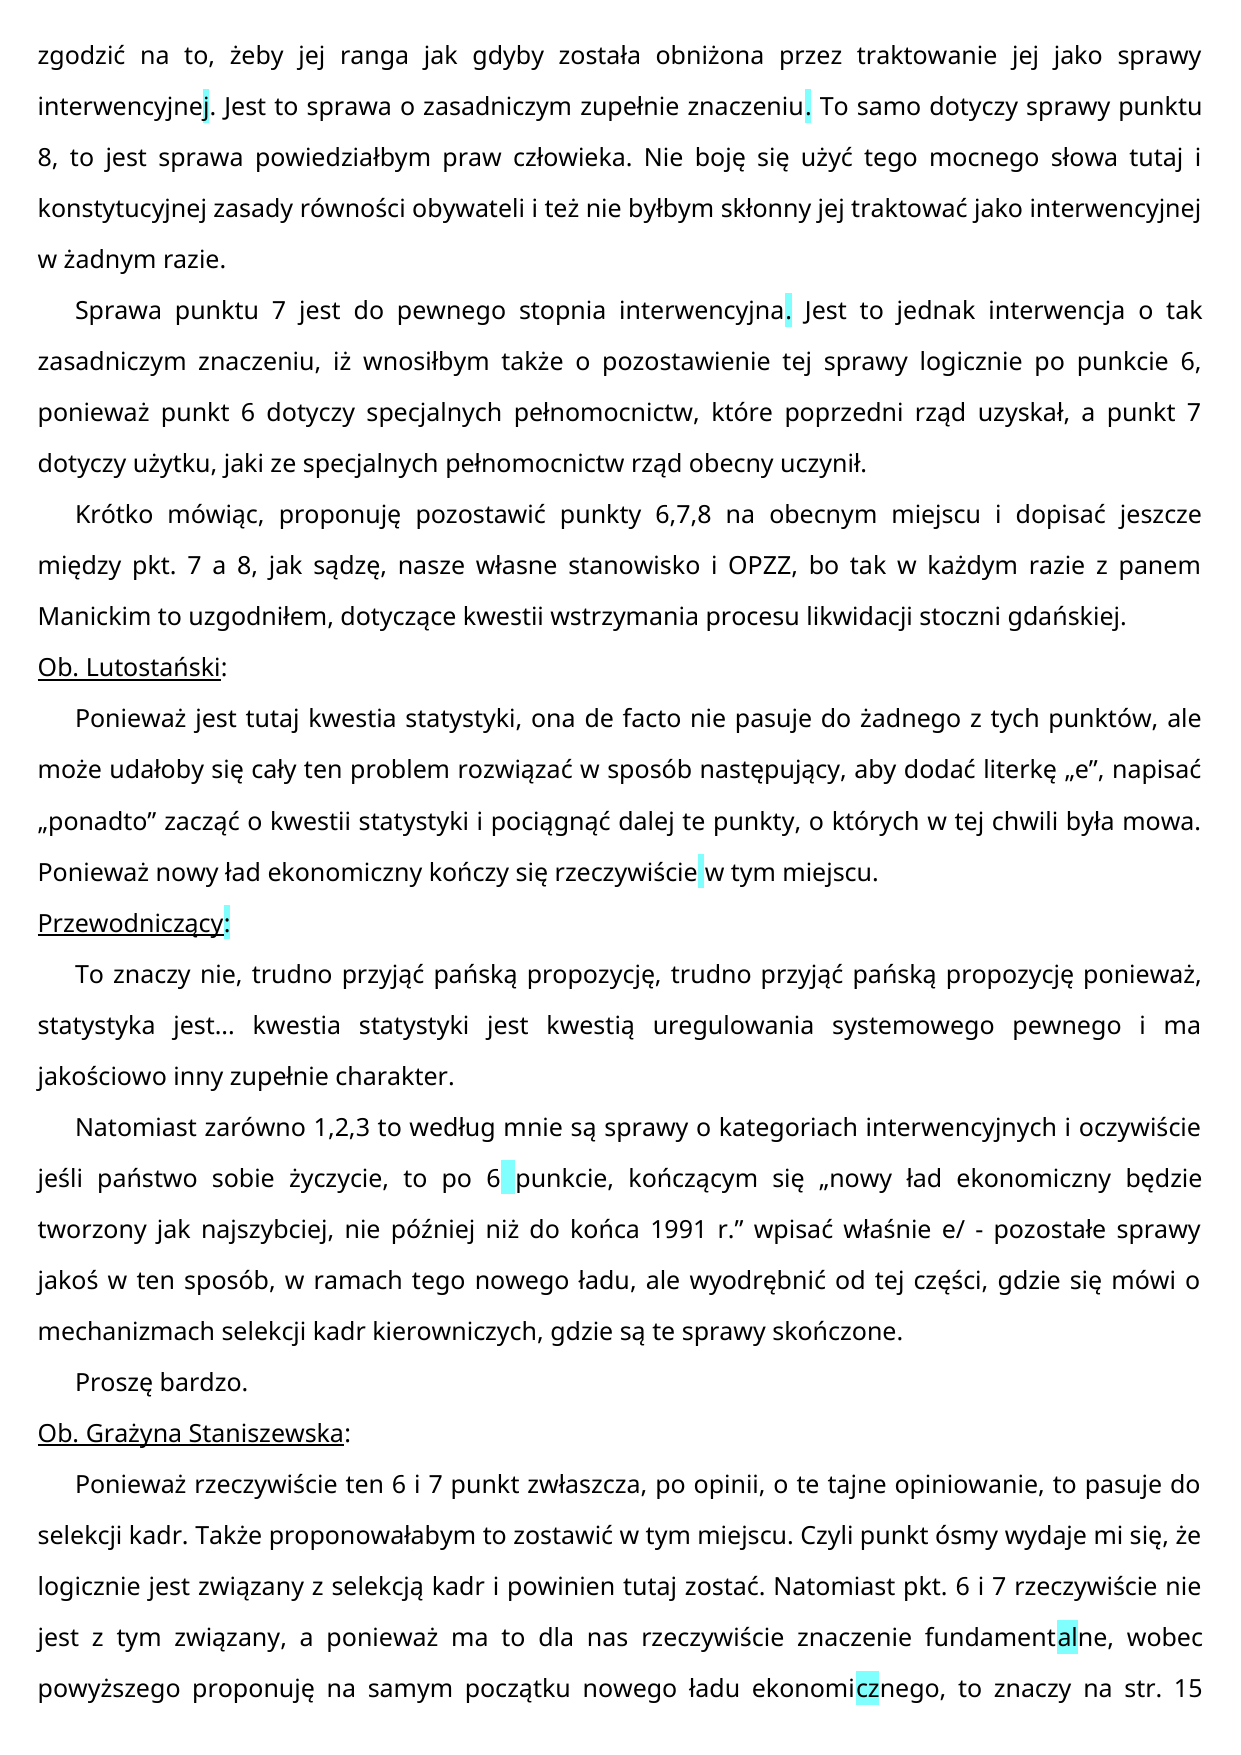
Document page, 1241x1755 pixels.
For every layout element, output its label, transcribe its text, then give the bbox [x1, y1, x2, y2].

text Ponieważ rzeczywiście ten 6 i 7 punkt zwłaszcza, po opinii, o te tajne opiniowanie, to pasuje do selekcji kadr. Także proponowałabym to zostawić w tym miejscu. Czyli punkt ósmy wydaje mi się, że logicznie jest związany z selekcją kadr i powinien tutaj zostać. Natomiast pkt. 6 i 7 rzeczywiście nie jest z tym związany, a ponieważ ma to dla nas rzeczywiście znaczenie fundamentalne, wobec powyższego proponuję na samym początku nowego ładu ekonomicznego, to znaczy na str. 15 [37, 1467, 1203, 1705]
text zgodzić na to, żeby jej ranga jak gdyby została obniżona przez traktowanie jej jako sprawy interwencyjnej. Jest to sprawa o zasadniczym zupełnie znaczeniu. To samo dotyczy sprawy punktu 8, to jest sprawa powiedziałbym praw człowieka. Nie boję się użyć tego mocnego słowa tutaj i konstytucyjnej zasady równości obywateli i też nie byłbym skłonny jej traktować jako interwencyjnej w żadnym razie. [37, 37, 1203, 276]
text Przewodniczący: [37, 905, 1203, 939]
text Ob. Lutostański: [37, 650, 1203, 684]
text To znaczy nie, trudno przyjąć pańską propozycję, trudno przyjąć pańską propozycję ponieważ, statystyka jest... kwestia statystyki jest kwestią uregulowania systemowego pewnego i ma jakościowo inny zupełnie charakter. [37, 956, 1203, 1092]
text Proszę bardzo. [37, 1364, 1203, 1399]
text Krótko mówiąc, proponuję pozostawić punkty 6,7,8 na obecnym miejscu i dopisać jeszcze między pkt. 7 a 8, jak sądzę, nasze własne stanowisko i OPZZ, bo tak w każdym razie z panem Manickim to uzgodniłem, dotyczące kwestii wstrzymania procesu likwidacji stoczni gdańskiej. [37, 497, 1203, 633]
text Ob. Grażyna Staniszewska: [37, 1416, 1203, 1450]
text Natomiast zarówno 1,2,3 to według mnie są sprawy o kategoriach interwencyjnych i oczywiście jeśli państwo sobie życzycie, to po 6 punkcie, kończącym się „nowy ład ekonomiczny będzie tworzony jak najszybciej, nie później niż do końca 1991 r.” wpisać właśnie e/ - pozostałe sprawy jakoś w ten sposób, w ramach tego nowego ładu, ale wyodrębnić od tej części, gdzie się mówi o mechanizmach selekcji kadr kierowniczych, gdzie są te sprawy skończone. [37, 1109, 1203, 1348]
text Sprawa punktu 7 jest do pewnego stopnia interwencyjna. Jest to jednak interwencja o tak zasadniczym znaczeniu, iż wnosiłbym także o pozostawienie tej sprawy logicznie po punkcie 6, ponieważ punkt 6 dotyczy specjalnych pełnomocnictw, które poprzedni rząd uzyskał, a punkt 7 dotyczy użytku, jaki ze specjalnych pełnomocnictw rząd obecny uczynił. [37, 293, 1203, 480]
text Ponieważ jest tutaj kwestia statystyki, ona de facto nie pasuje do żadnego z tych punktów, ale może udałoby się cały ten problem rozwiązać w sposób następujący, aby dodać literkę „e”, napisać „ponadto” zacząć o kwestii statystyki i pociągnąć dalej te punkty, o których w tej chwili była mowa. Ponieważ nowy ład ekonomiczny kończy się rzeczywiście w tym miejscu. [37, 701, 1203, 888]
